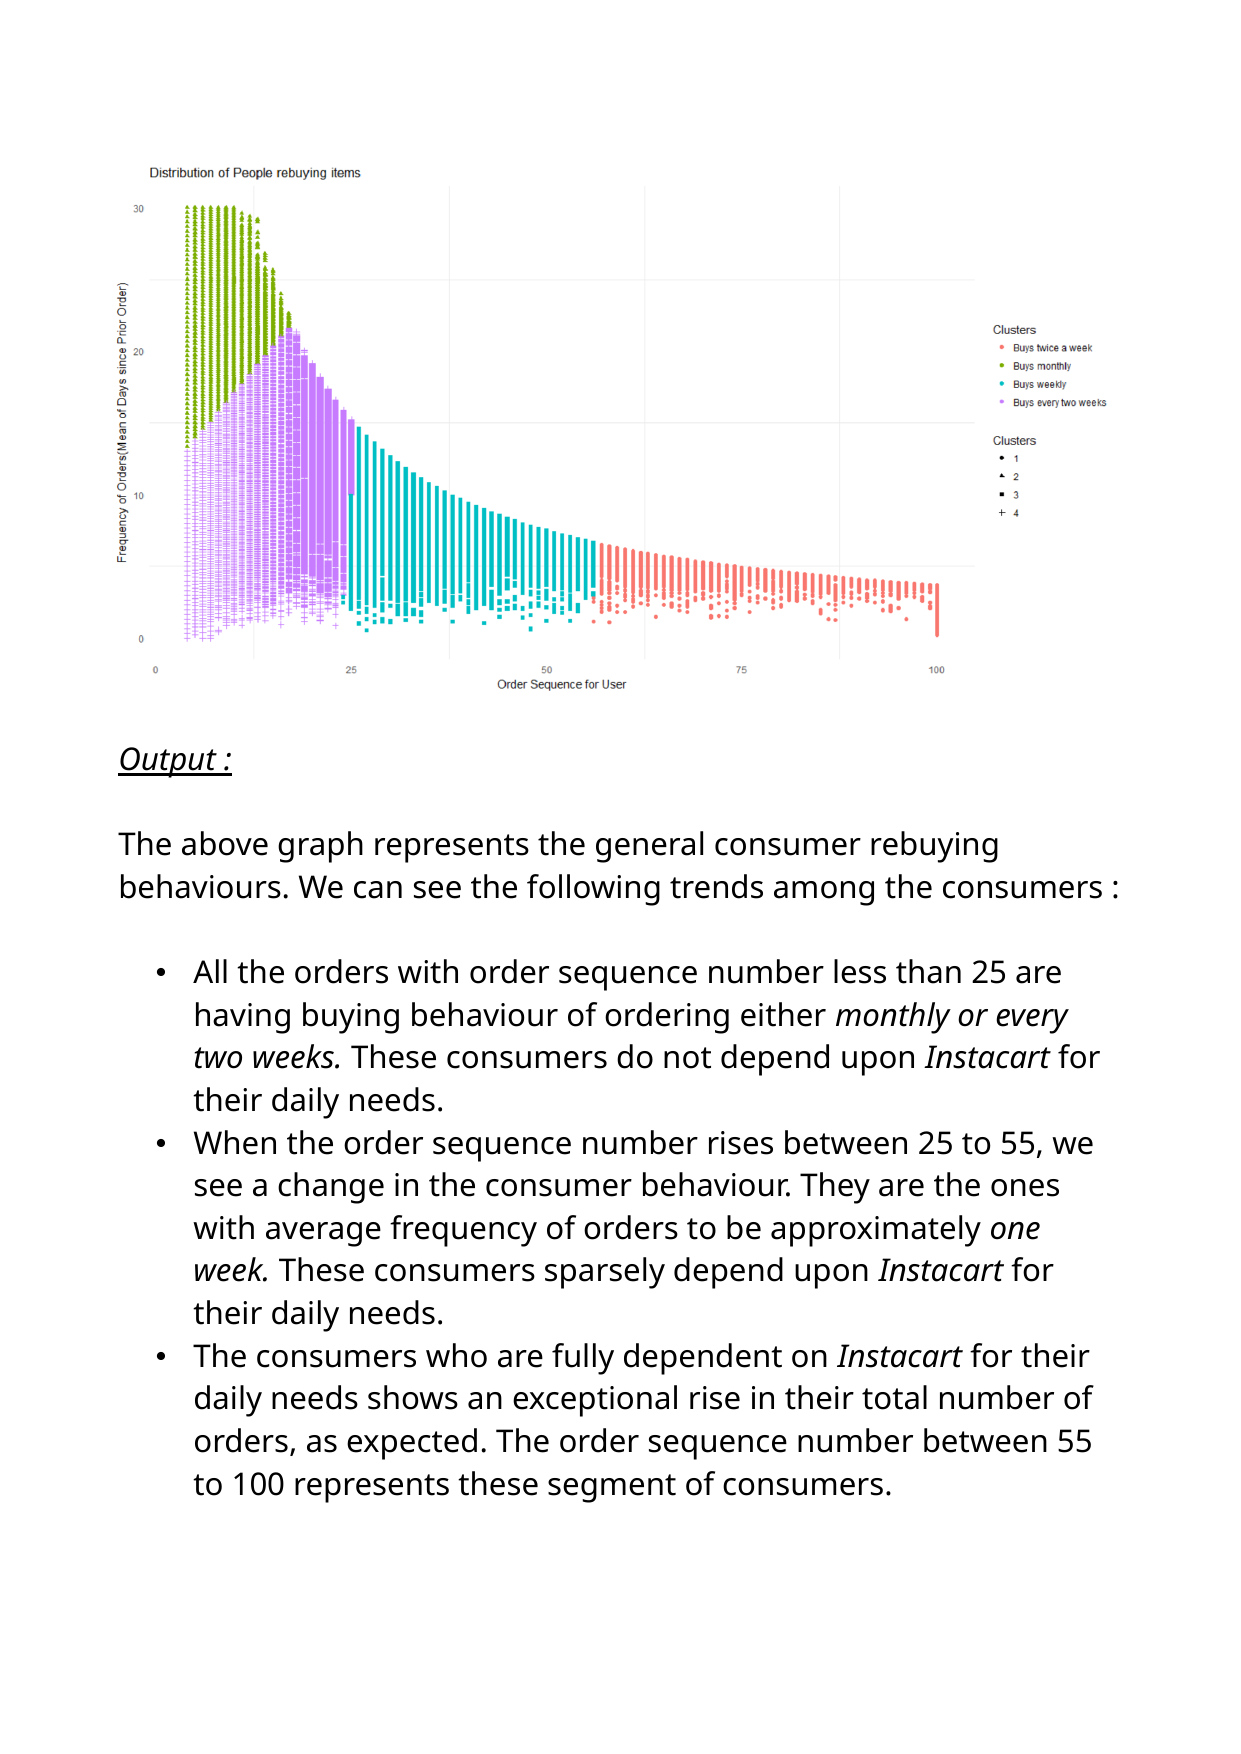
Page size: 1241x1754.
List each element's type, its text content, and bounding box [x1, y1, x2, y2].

text The above graph represents the general consumer rebuying behaviours. We can see the following trends among the consumers : [118, 822, 1122, 908]
list When the order sequence number rises between 25 to 55, we see a change in the consumer behaviour. They are the ones with average frequency of orders to be approximately one week. These consumers sparsely depend upon Instacart for their daily needs. [156, 1121, 1122, 1334]
text Output : [118, 737, 1122, 780]
list The consumers who are fully dependent on Instacart for their daily needs shows an exceptional rise in their total number of orders, as expected. The order sequence number between 55 to 100 represents these segment of consumers. [156, 1334, 1122, 1504]
picture [112, 162, 1117, 695]
list All the orders with order sequence number less than 25 are having buying behaviour of ordering either monthly or every two weeks. These consumers do not depend upon Instacart for their daily needs. [156, 950, 1122, 1121]
